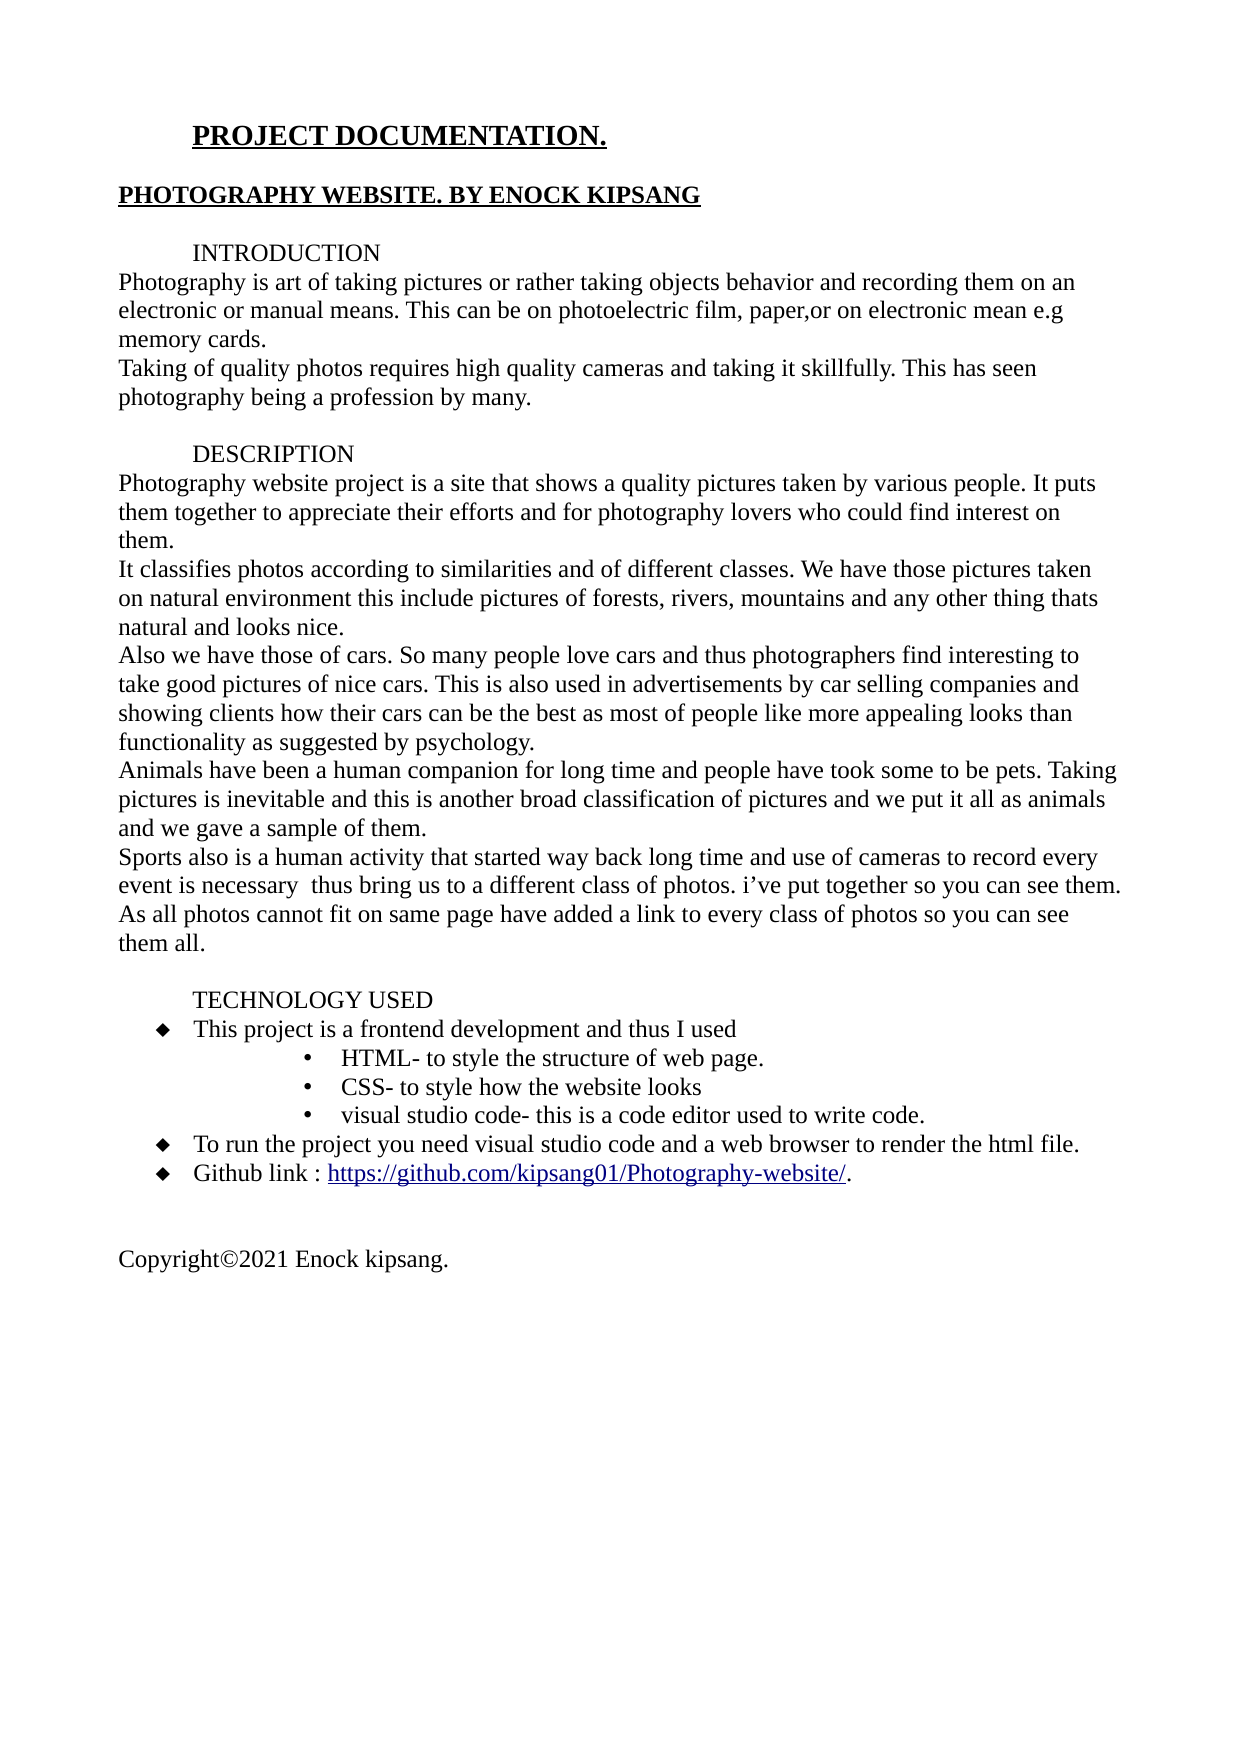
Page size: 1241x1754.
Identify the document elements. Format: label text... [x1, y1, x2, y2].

text Photography website project is a site that shows a quality pictures taken by various people. It puts them together to appreciate their efforts and for photography lovers who could find interest on them. [118, 468, 1122, 554]
text DESCRIPTION [118, 439, 1122, 468]
list HTML- to style the structure of web page. [303, 1043, 1122, 1072]
text It classifies photos according to similarities and of different classes. We have those pictures taken on natural environment this include pictures of forests, rivers, mountains and any other thing thats natural and looks nice. [118, 554, 1122, 640]
text Sports also is a human activity that started way back long time and use of cameras to record every event is necessary thus bring us to a different class of photos. i’ve put together so you can see them. [118, 842, 1122, 899]
list CSS- to style how the website looks [303, 1072, 1122, 1100]
text Animals have been a human companion for long time and people have took some to be pets. Taking pictures is inevitable and this is another broad classification of pictures and we put it all as animals and we gave a sample of them. [118, 755, 1122, 842]
list Github link : https://github.com/kipsang01/Photography-website/. [156, 1158, 1122, 1187]
list To run the project you need visual studio code and a web browser to render the html file. [156, 1129, 1122, 1158]
text PROJECT DOCUMENTATION. [118, 118, 1122, 152]
text TECHNOLOGY USED [118, 985, 1122, 1014]
text As all photos cannot fit on same page have added a link to every class of photos so you can see them all. [118, 899, 1122, 957]
text Also we have those of cars. So many people love cars and thus photographers find interesting to take good pictures of nice cars. This is also used in advertisements by car selling companies and showing clients how their cars can be the best as most of people like more appealing looks than functionality as suggested by psychology. [118, 640, 1122, 755]
text INTRODUCTION [118, 238, 1122, 267]
list This project is a frontend development and thus I used [156, 1014, 1122, 1043]
text PHOTOGRAPHY WEBSITE. BY ENOCK KIPSANG [118, 180, 1122, 209]
text Copyright©2021 Enock kipsang. [118, 1244, 1122, 1273]
text Photography is art of taking pictures or rather taking objects behavior and recording them on an electronic or manual means. This can be on photoelectric film, paper,or on electronic mean e.g memory cards. [118, 267, 1122, 353]
text Taking of quality photos requires high quality cameras and taking it skillfully. This has seen photography being a profession by many. [118, 353, 1122, 410]
list visual studio code- this is a code editor used to write code. [303, 1100, 1122, 1129]
